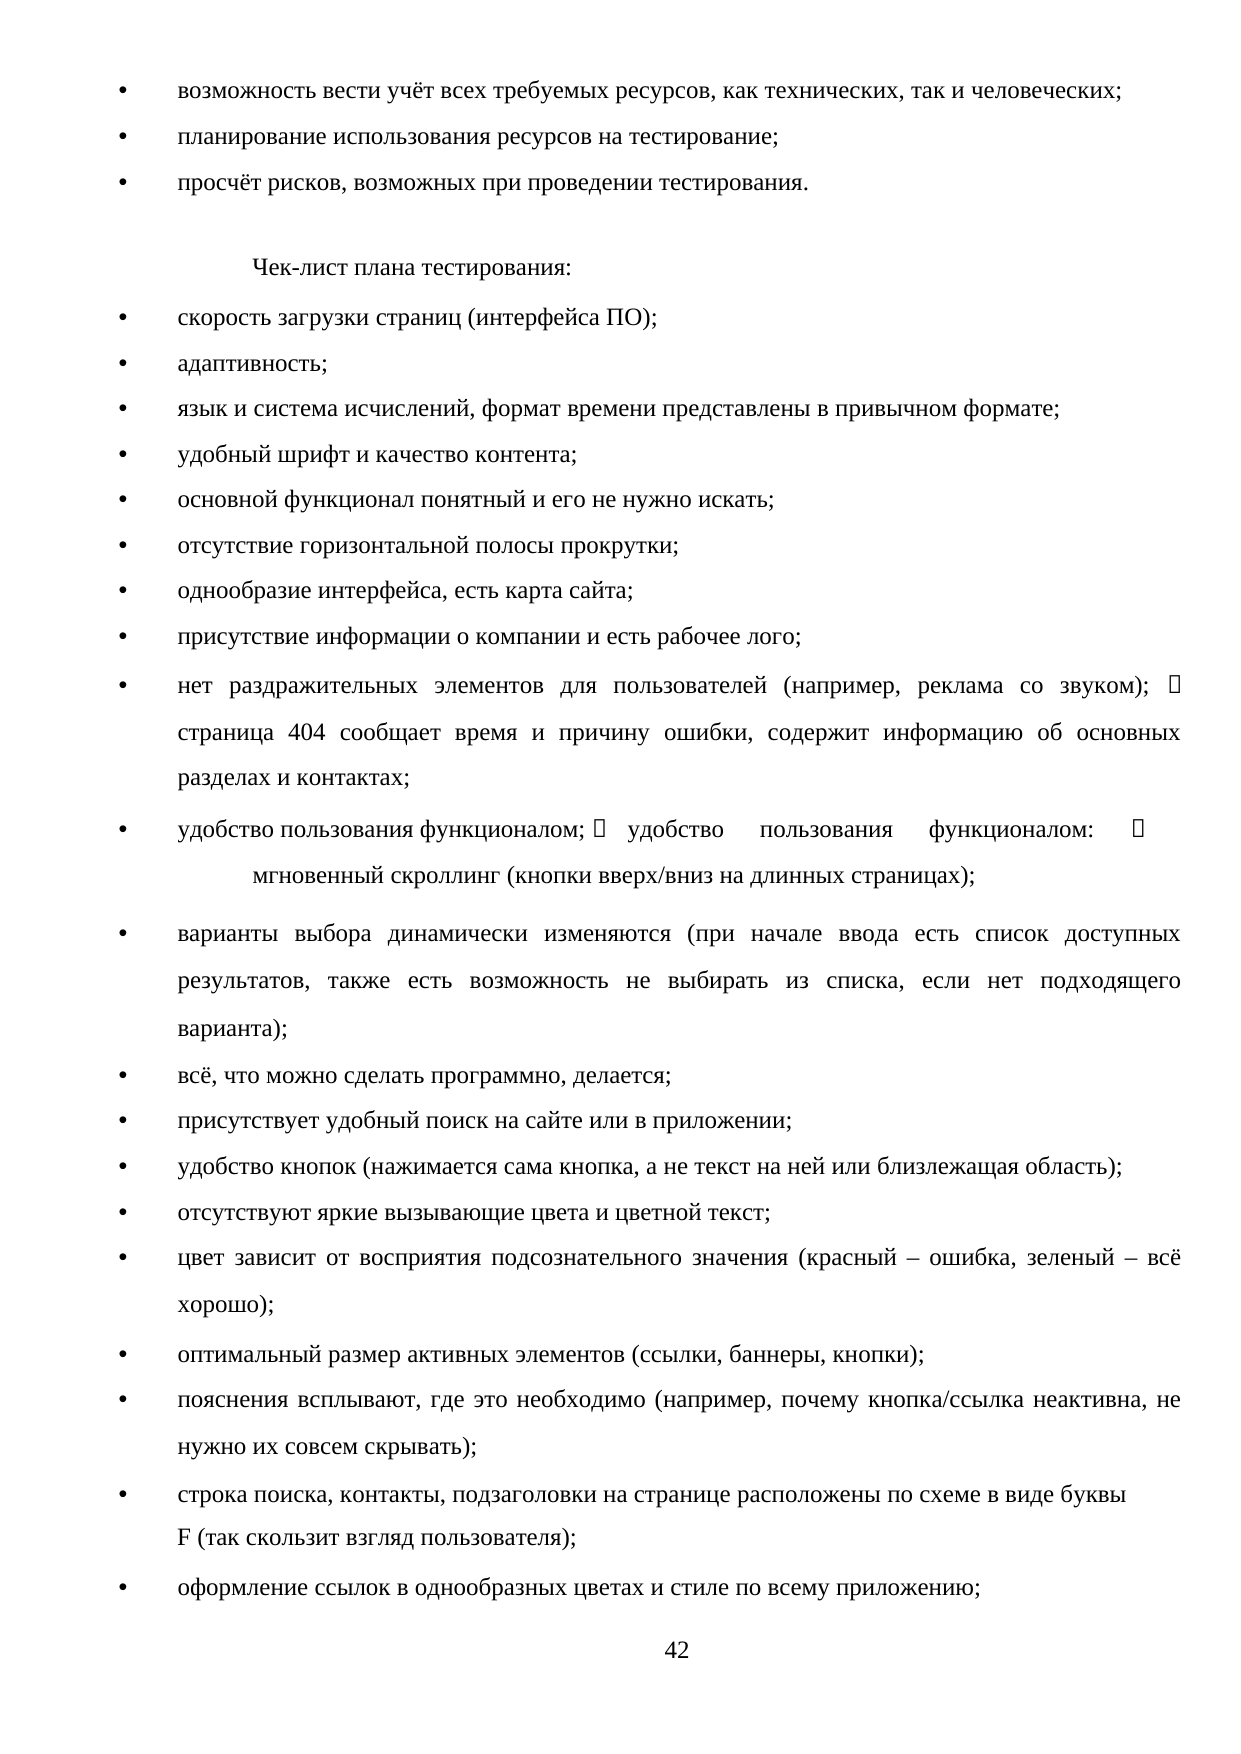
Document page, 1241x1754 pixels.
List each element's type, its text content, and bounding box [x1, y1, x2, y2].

list просчёт рисков, возможных при проведении тестирования. [118, 167, 1182, 195]
list всё, что можно сделать программно, делается; [118, 1060, 1182, 1089]
list пояснения всплывают, где это необходимо (например, почему кнопка/ссылка неактивна, не нужно их совсем скрывать); [118, 1384, 1182, 1460]
list цвет зависит от восприятия подсознательного значения (красный – ошибка, зеленый – всё хорошо); [118, 1242, 1182, 1318]
list варианты выбора динамически изменяются (при начале ввода есть список доступных результатов, также есть возможность не выбирать из списка, если нет подходящего варианта); [118, 918, 1182, 1041]
list удобный шрифт и качество контента; [118, 439, 1182, 467]
list нет раздражительных элементов для пользователей (например, реклама со звуком);  страница 404 сообщает время и причину ошибки, содержит информацию об основных разделах и контактах; [118, 667, 1182, 791]
list присутствует удобный поиск на сайте или в приложении; [118, 1106, 1182, 1134]
list присутствие информации о компании и есть рабочее лого; [118, 621, 1182, 650]
list адаптивность; [118, 347, 1182, 376]
list удобство пользования функционалом;  удобство пользования функционалом:  мгновенный скроллинг (кнопки вверх/вниз на длинных страницах); [118, 811, 1182, 889]
list оформление ссылок в однообразных цветах и стиле по всему приложению; [118, 1572, 1182, 1600]
list основной функционал понятный и его не нужно искать; [118, 484, 1182, 513]
text Чек-лист плана тестирования: [252, 252, 1182, 281]
list однообразие интерфейса, есть карта сайта; [118, 576, 1182, 604]
list строка поиска, контакты, подзаголовки на странице расположены по схеме в виде буквы [118, 1479, 1182, 1508]
list отсутствие горизонтальной полосы прокрутки; [118, 530, 1182, 559]
list планирование использования ресурсов на тестирование; [118, 121, 1182, 150]
list удобство кнопок (нажимается сама кнопка, а не текст на ней или близлежащая область); [118, 1151, 1182, 1180]
list отсутствуют яркие вызывающие цвета и цветной текст; [118, 1197, 1182, 1226]
text F (так скользит взгляд пользователя); [177, 1522, 1182, 1551]
list скорость загрузки страниц (интерфейса ПО); [118, 302, 1182, 331]
list возможность вести учёт всех требуемых ресурсов, как технических, так и человеческих; [118, 75, 1182, 104]
list язык и система исчислений, формат времени представлены в привычном формате; [118, 393, 1182, 422]
list оптимальный размер активных элементов (ссылки, баннеры, кнопки); [118, 1338, 1182, 1367]
